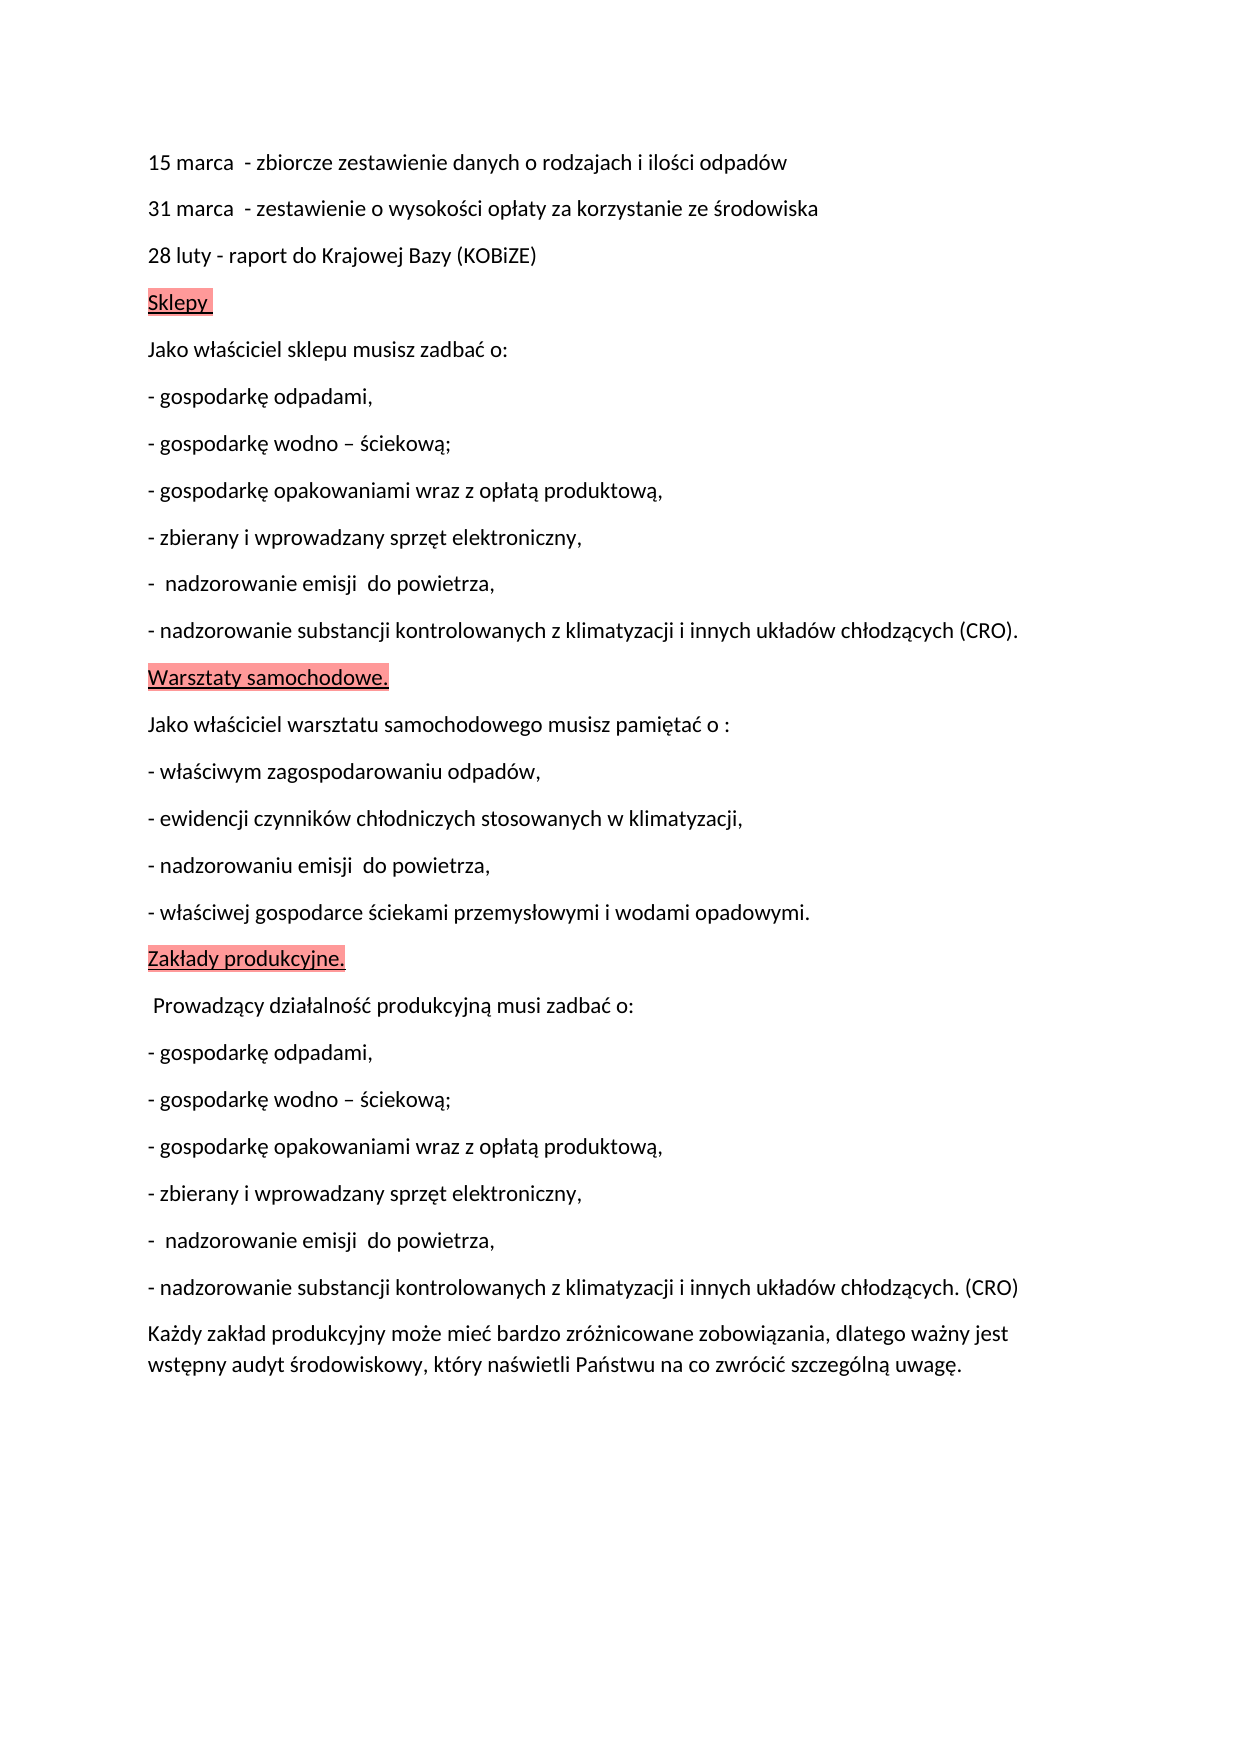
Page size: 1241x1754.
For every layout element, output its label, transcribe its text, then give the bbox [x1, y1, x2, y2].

text - gospodarkę opakowaniami wraz z opłatą produktową, [148, 1132, 1093, 1160]
text - gospodarkę odpadami, [148, 1038, 1093, 1066]
text - gospodarkę odpadami, [148, 382, 1093, 410]
text - nadzorowanie emisji do powietrza, [148, 1226, 1093, 1254]
text - gospodarkę wodno – ściekową; [148, 429, 1093, 457]
text - gospodarkę wodno – ściekową; [148, 1085, 1093, 1113]
text Prowadzący działalność produkcyjną musi zadbać o: [148, 991, 1093, 1019]
text - gospodarkę opakowaniami wraz z opłatą produktową, [148, 476, 1093, 504]
text - ewidencji czynników chłodniczych stosowanych w klimatyzacji, [148, 804, 1093, 832]
text 31 marca - zestawienie o wysokości opłaty za korzystanie ze środowiska [148, 194, 1093, 222]
text - nadzorowanie substancji kontrolowanych z klimatyzacji i innych układów chłodzących (CRO). [148, 616, 1093, 644]
text Sklepy [148, 288, 1093, 316]
text - nadzorowanie substancji kontrolowanych z klimatyzacji i innych układów chłodzących. (CRO) [148, 1273, 1093, 1301]
text - właściwym zagospodarowaniu odpadów, [148, 757, 1093, 785]
text - nadzorowanie emisji do powietrza, [148, 569, 1093, 597]
text Jako właściciel sklepu musisz zadbać o: [148, 335, 1093, 363]
text - właściwej gospodarce ściekami przemysłowymi i wodami opadowymi. [148, 898, 1093, 926]
text 15 marca - zbiorcze zestawienie danych o rodzajach i ilości odpadów [148, 148, 1093, 176]
text - zbierany i wprowadzany sprzęt elektroniczny, [148, 523, 1093, 551]
text - nadzorowaniu emisji do powietrza, [148, 851, 1093, 879]
text - zbierany i wprowadzany sprzęt elektroniczny, [148, 1179, 1093, 1207]
text 28 luty - raport do Krajowej Bazy (KOBiZE) [148, 241, 1093, 269]
text Zakłady produkcyjne. [148, 944, 1093, 972]
text Warsztaty samochodowe. [148, 663, 1093, 691]
text Każdy zakład produkcyjny może mieć bardzo zróżnicowane zobowiązania, dlatego ważny jest wstępny audyt środowiskowy, który naświetli Państwu na co zwrócić szczególną uwagę. [148, 1319, 1093, 1378]
text Jako właściciel warsztatu samochodowego musisz pamiętać o : [148, 710, 1093, 738]
